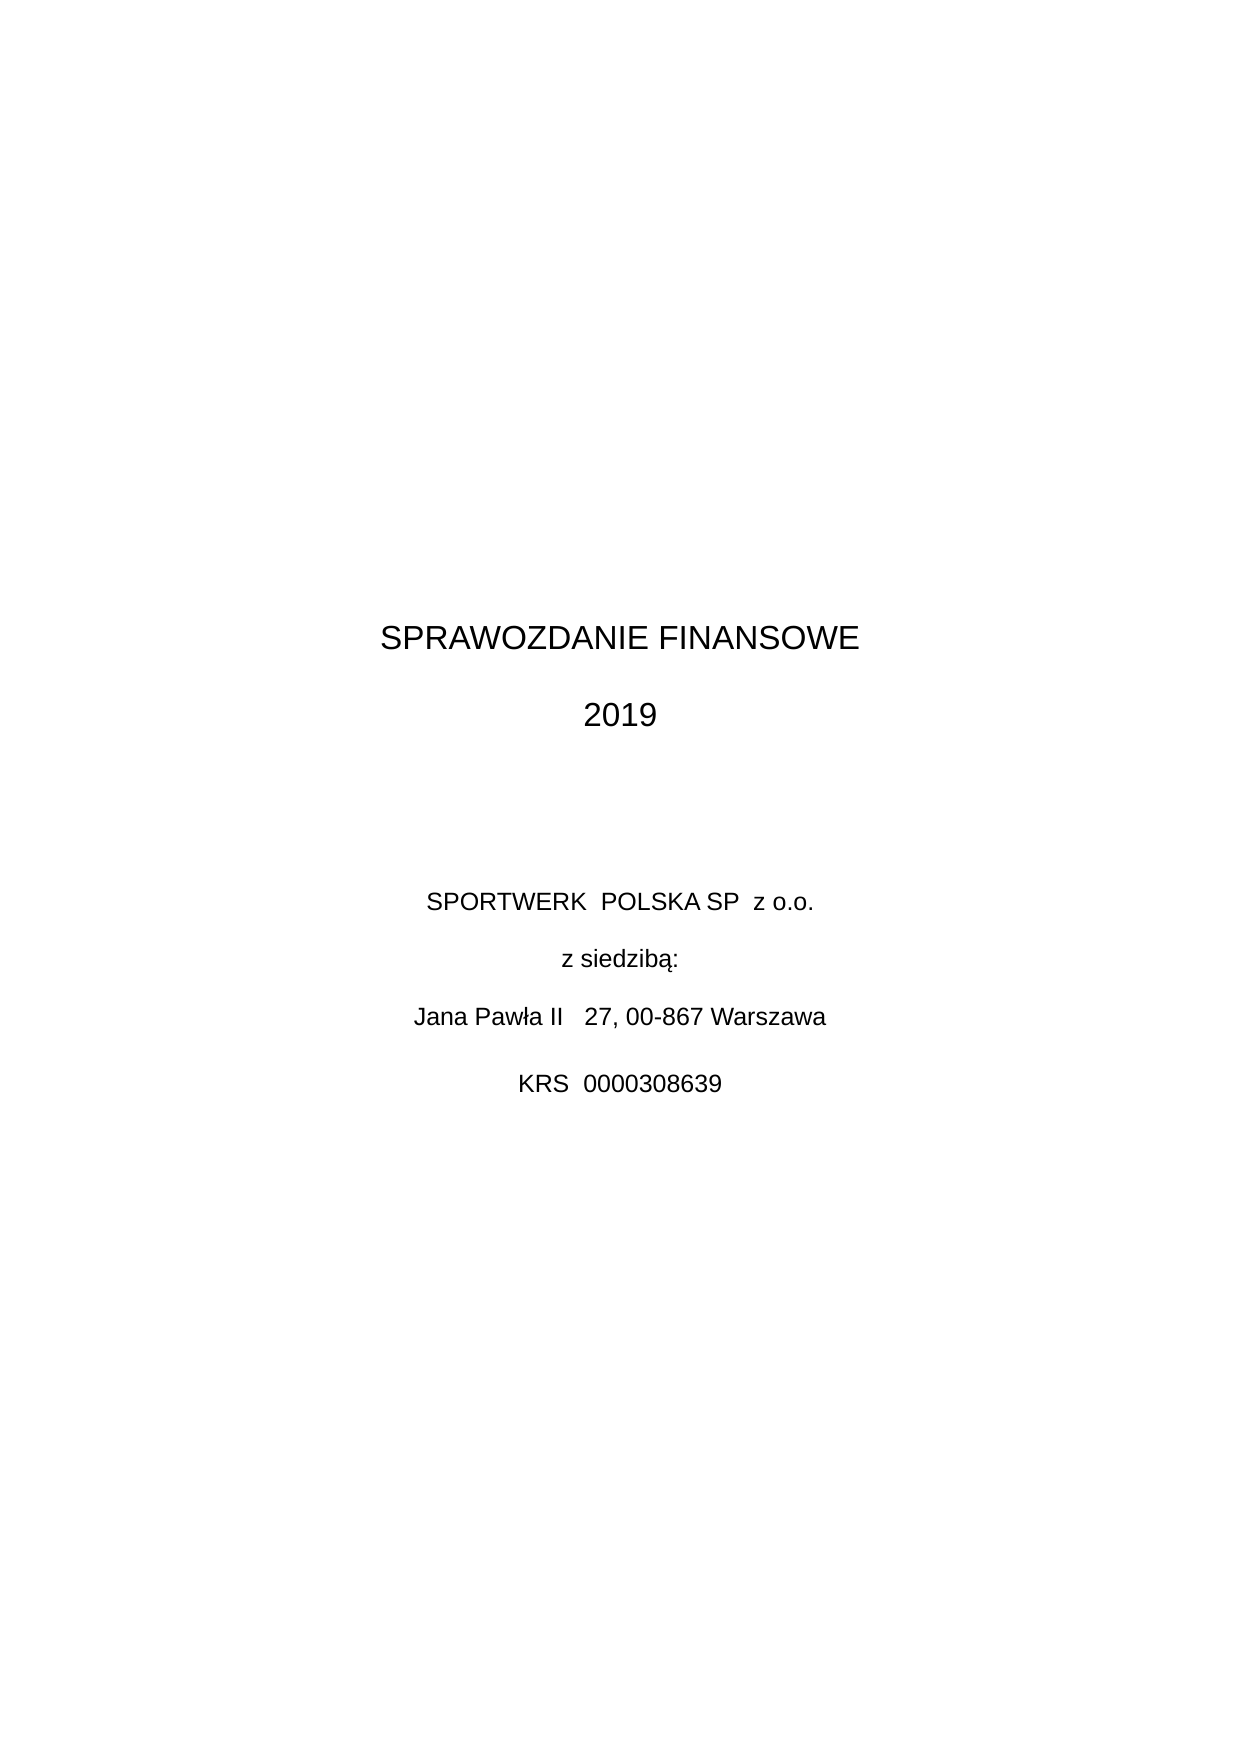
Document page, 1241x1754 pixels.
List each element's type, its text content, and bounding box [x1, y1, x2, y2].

text z siedzibą: [118, 944, 1122, 973]
text 2019 [118, 695, 1122, 733]
text KRS 0000308639 [118, 1069, 1122, 1098]
text SPRAWOZDANIE FINANSOWE [118, 618, 1122, 656]
text SPORTWERK POLSKA SP z o.o. [118, 887, 1122, 916]
text Jana Pawła II 27, 00-867 Warszawa [118, 1002, 1122, 1031]
